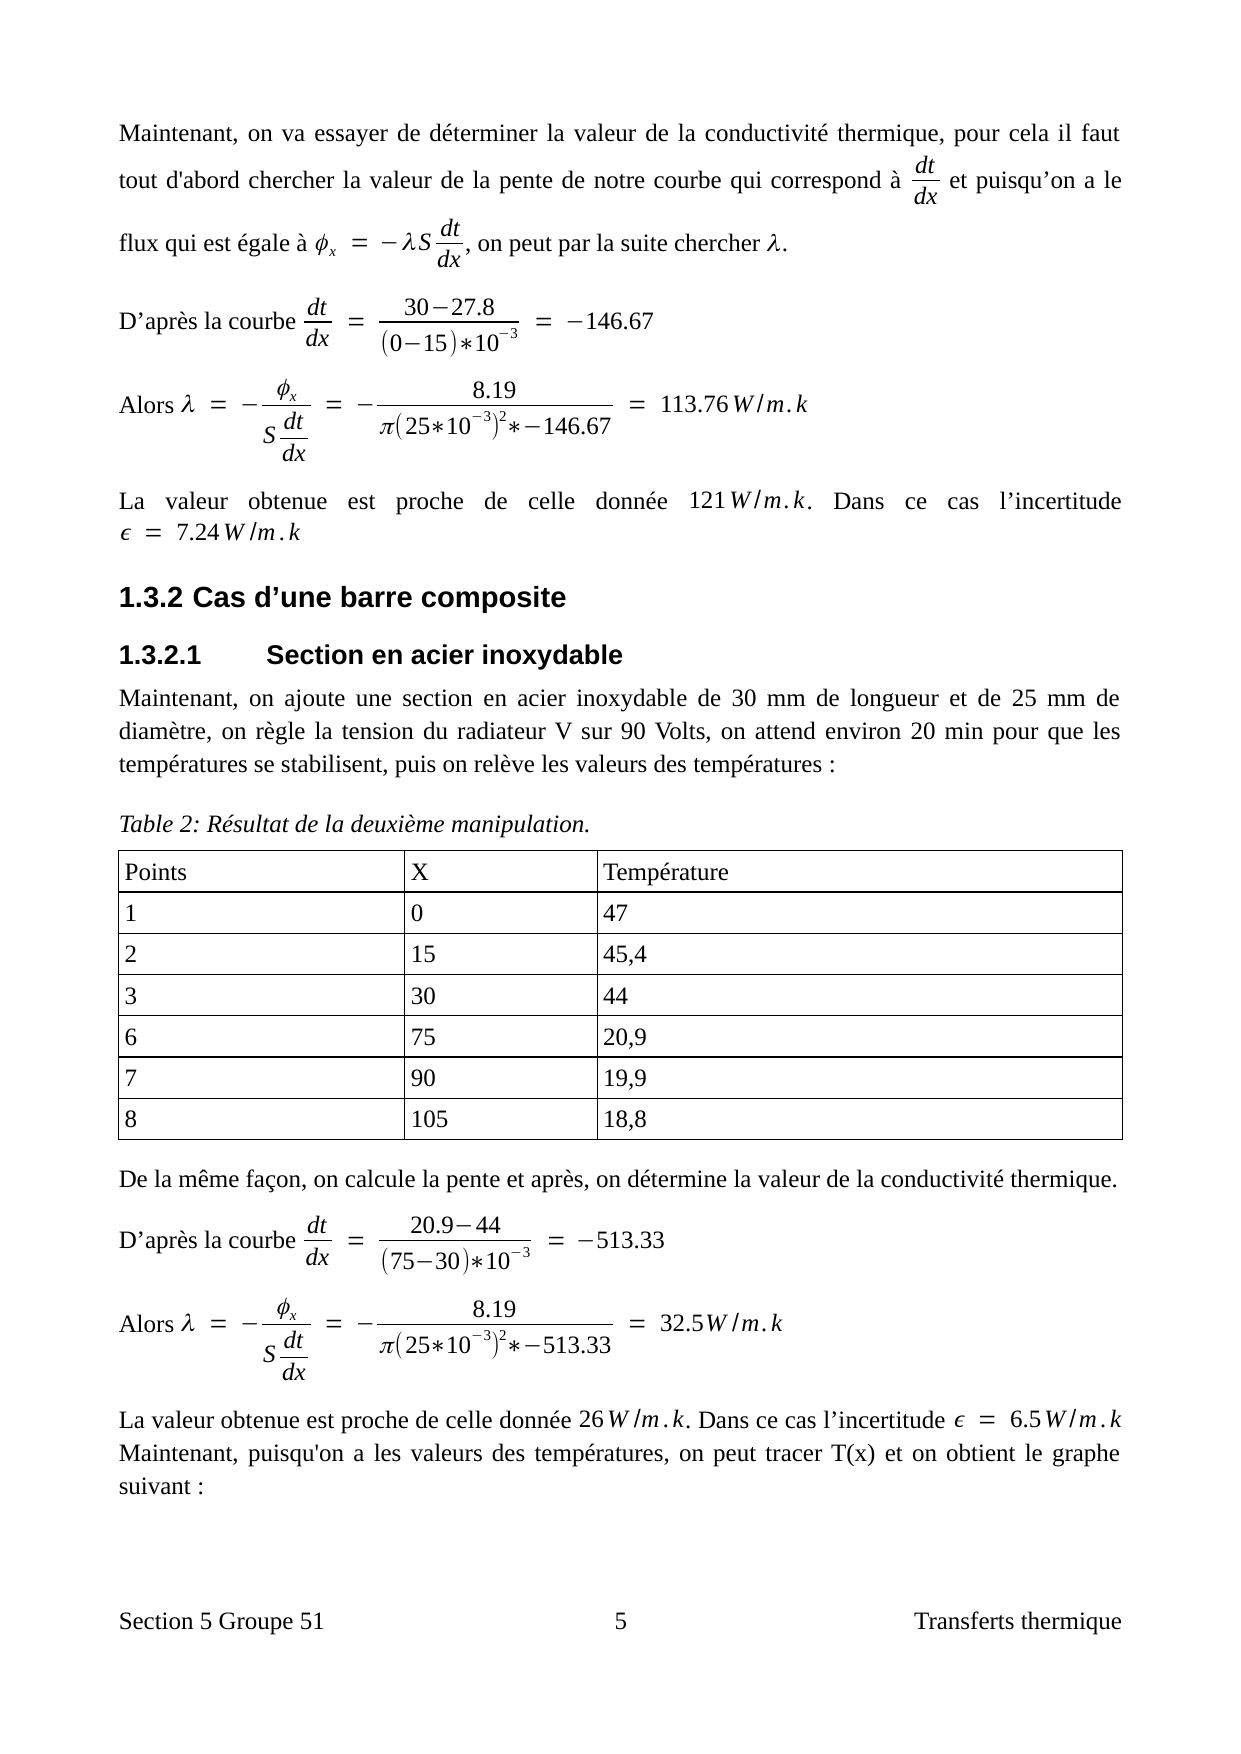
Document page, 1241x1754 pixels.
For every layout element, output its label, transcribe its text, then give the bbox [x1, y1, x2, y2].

text De la même façon, on calcule la pente et après, on détermine la valeur de la conductivité thermique. [118, 1164, 1122, 1193]
table_cell 44 [598, 975, 1122, 1015]
text D’après la courbe [118, 1212, 1122, 1276]
subtitle Section en acier inoxydable [118, 639, 1122, 670]
text Maintenant, on va essayer de déterminer la valeur de la conductivité thermique, pour cela il faut tout d'abord chercher la valeur de la pente de notre courbe qui correspond à et puisqu’on a le flux qui est égale à , on peut par la suite chercher . [118, 118, 1122, 274]
text Maintenant, on ajoute une section en acier inoxydable de 30 mm de longueur et de 25 mm de diamètre, on règle la tension du radiateur V sur 90 Volts, on attend environ 20 min pour que les températures se stabilisent, puis on relève les valeurs des températures : [118, 683, 1122, 778]
table_cell 8 [119, 1099, 404, 1139]
table_cell 3 [119, 975, 404, 1015]
table_cell 15 [405, 934, 597, 974]
text Table 2: Résultat de la deuxième manipulation. [118, 809, 1122, 838]
text La valeur obtenue est proche de celle donnée . Dans ce cas l’incertitude [118, 486, 1122, 547]
table_cell 1 [119, 893, 404, 933]
table_cell 19,9 [598, 1058, 1122, 1098]
table_cell 6 [119, 1016, 404, 1056]
table_cell 20,9 [598, 1016, 1122, 1056]
table_cell 47 [598, 893, 1122, 933]
text D’après la courbe [118, 293, 1122, 357]
table_cell 30 [405, 975, 597, 1015]
table_cell 2 [119, 934, 404, 974]
table_cell 45,4 [598, 934, 1122, 974]
table_header Température [598, 851, 1122, 891]
table_cell 0 [405, 893, 597, 933]
table_cell 90 [405, 1058, 597, 1098]
text Alors [118, 1296, 1122, 1386]
table_cell 7 [119, 1058, 404, 1098]
subtitle Cas d’une barre composite [118, 581, 1122, 614]
text Alors [118, 377, 1122, 467]
table_cell 18,8 [598, 1099, 1122, 1139]
text La valeur obtenue est proche de celle donnée . Dans ce cas l’incertitude Maintenant, puisqu'on a les valeurs des températures, on peut tracer T(x) et on obtient le graphe suivant : [118, 1405, 1122, 1500]
table_cell 105 [405, 1099, 597, 1139]
table_header Points [119, 851, 404, 891]
table_cell 75 [405, 1016, 597, 1056]
table_header X [405, 851, 597, 891]
